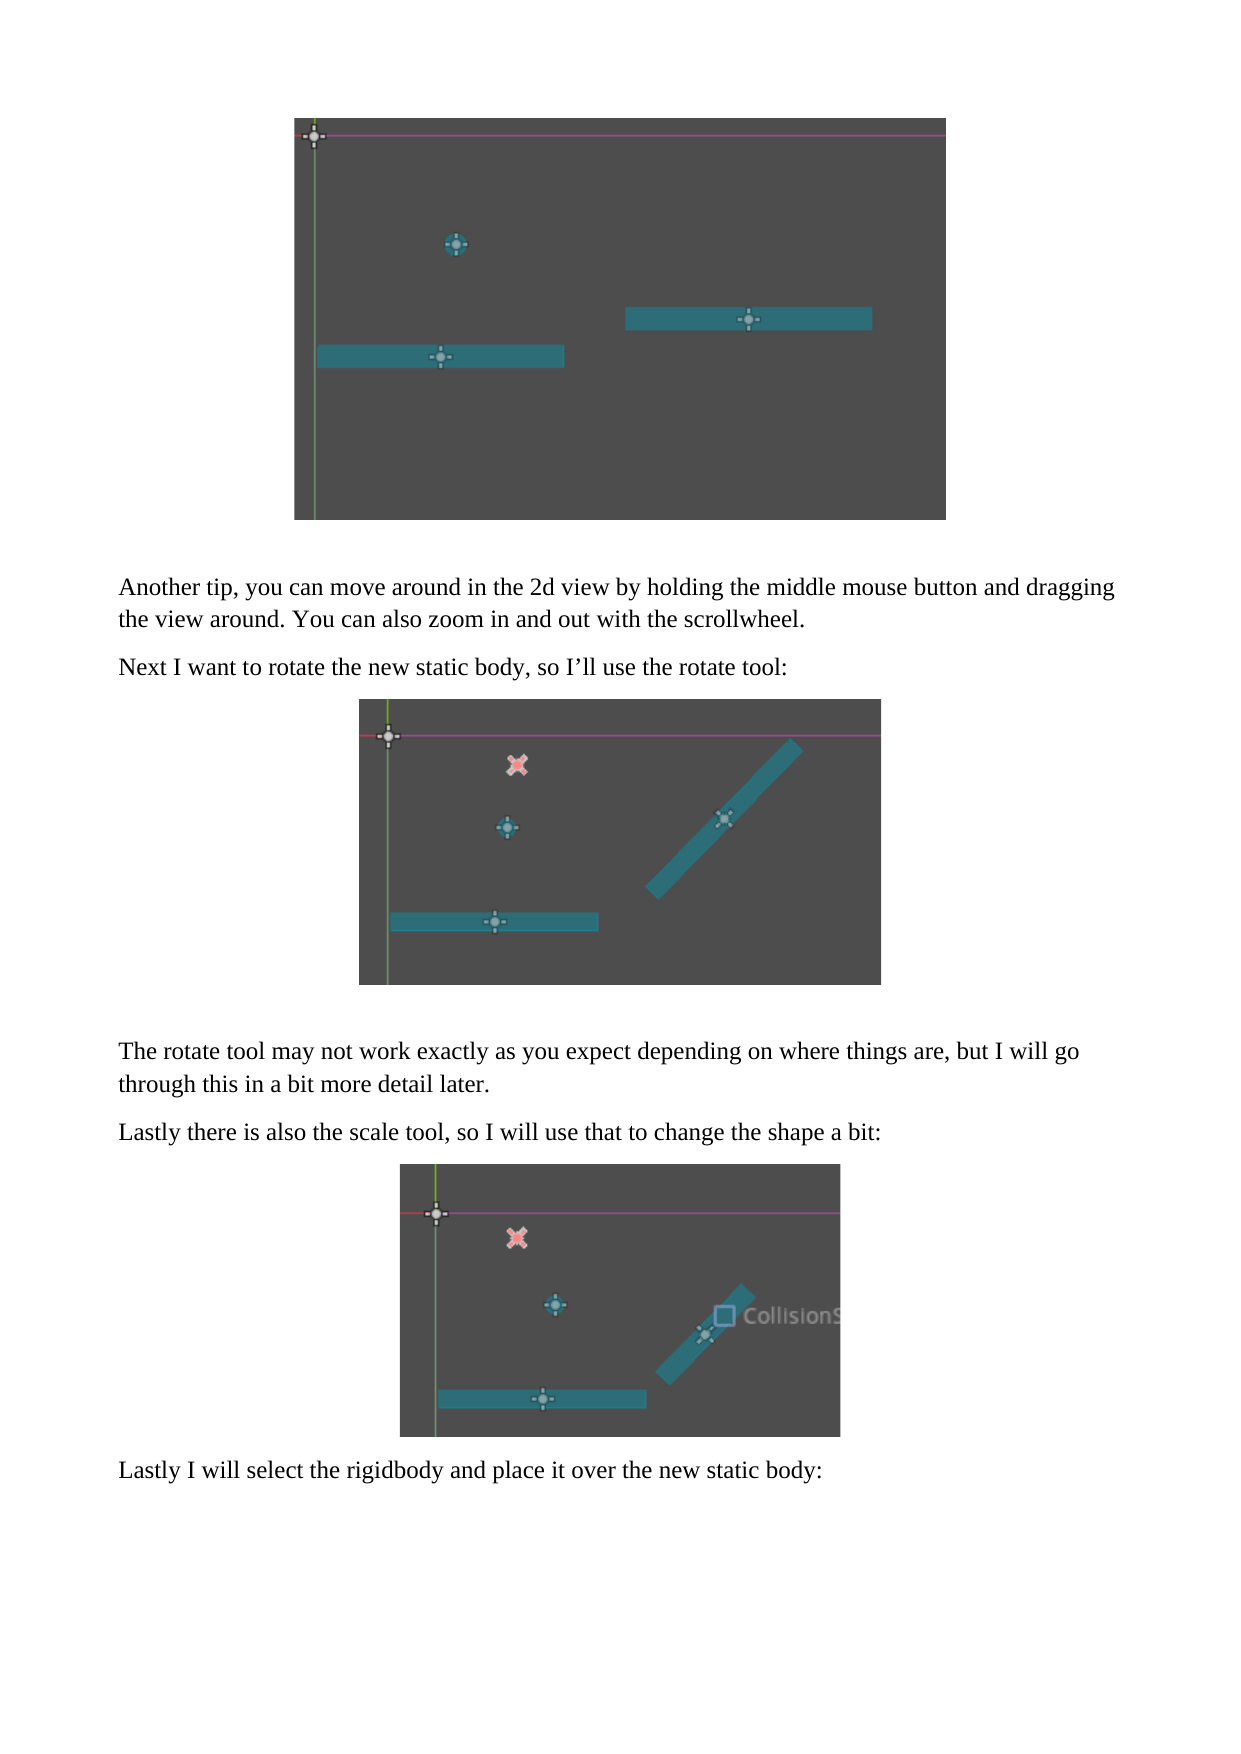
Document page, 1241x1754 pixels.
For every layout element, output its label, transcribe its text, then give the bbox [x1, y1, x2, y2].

text Next I want to rotate the new static body, so I’ll use the rotate tool: [118, 652, 1122, 681]
picture [399, 1164, 841, 1437]
text Lastly there is also the scale tool, so I will use that to change the shape a bit: [118, 1117, 1122, 1145]
text The rotate tool may not work exactly as you expect depending on where things are, but I will go through this in a bit more detail later. [118, 1036, 1122, 1098]
picture [294, 118, 946, 520]
picture [359, 699, 882, 985]
text Lastly I will select the rigidbody and place it over the new static body: [118, 1455, 1122, 1484]
text Another tip, you can move around in the 2d view by holding the middle mouse button and dragging the view around. You can also zoom in and out with the scrollwheel. [118, 572, 1122, 633]
